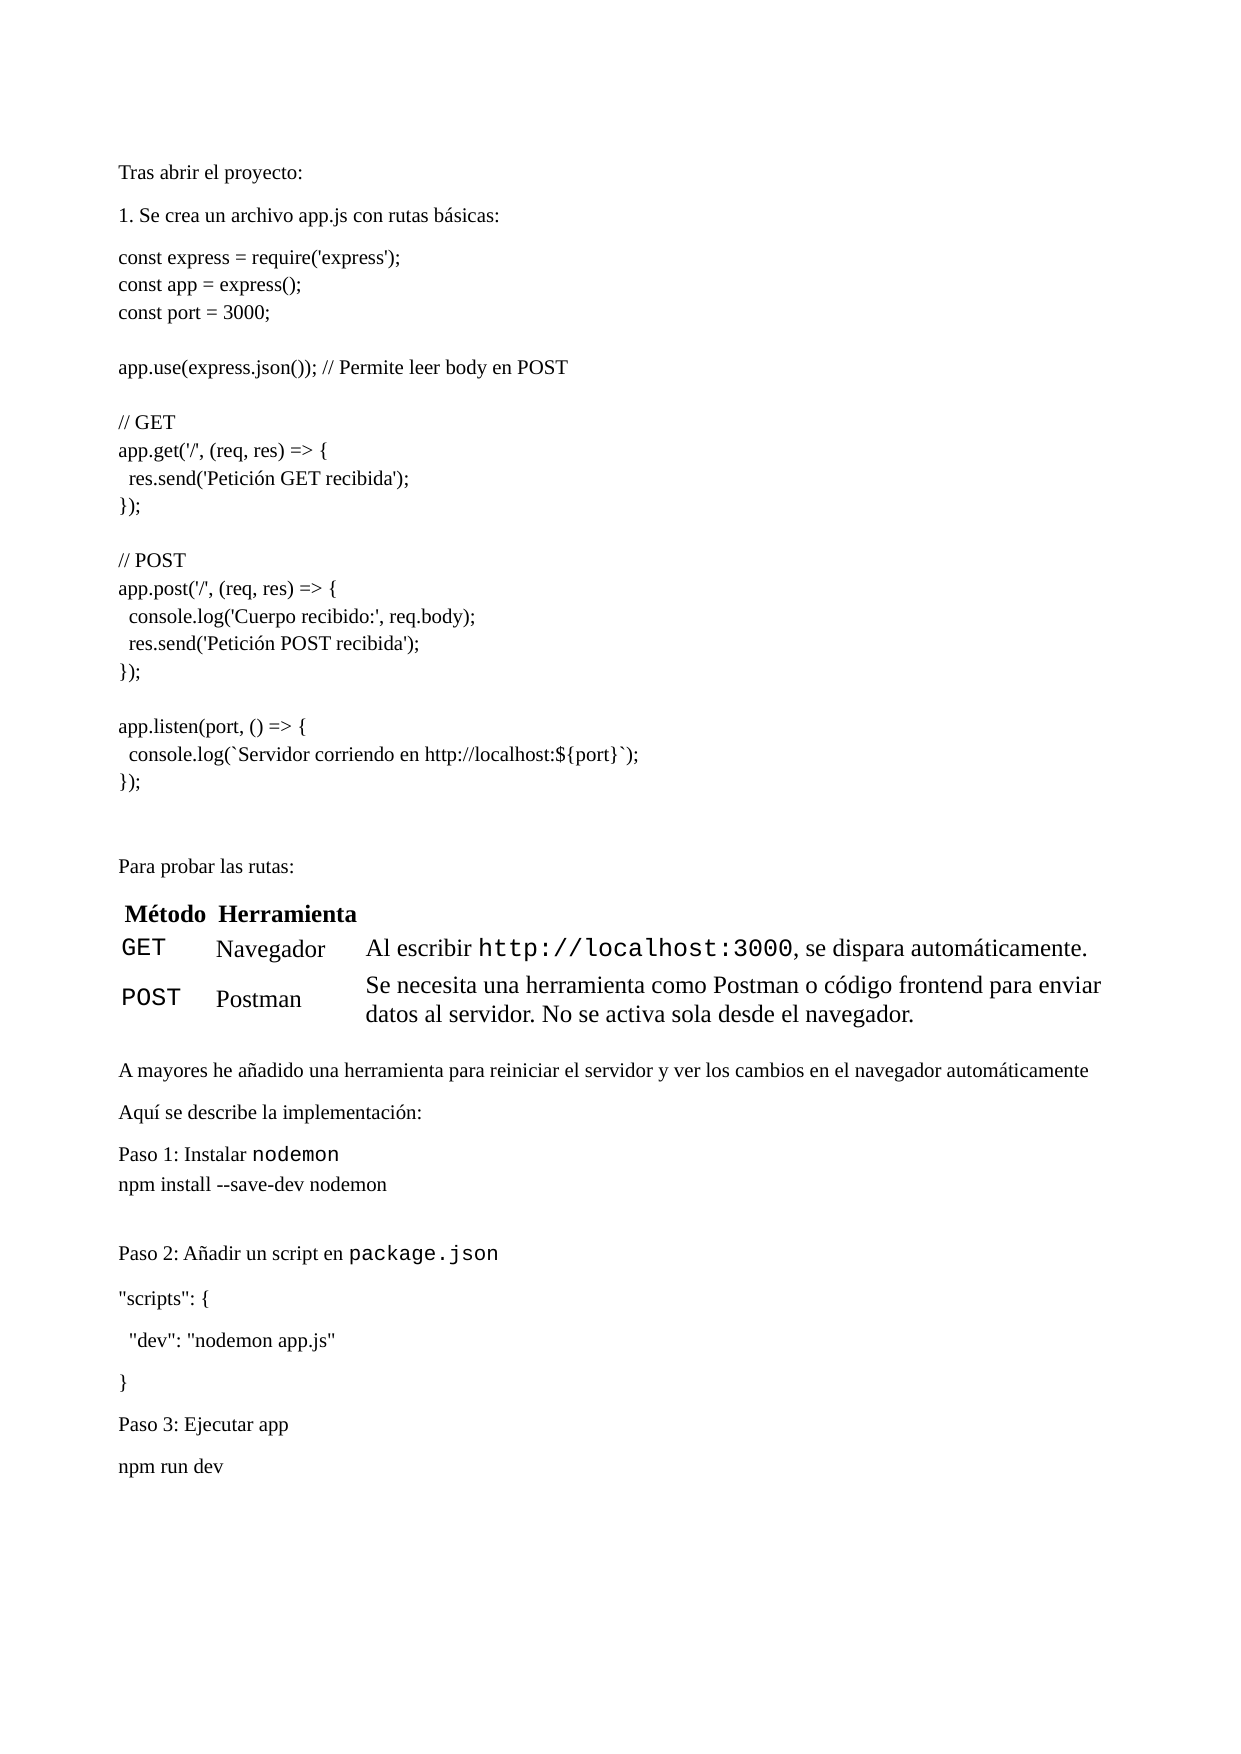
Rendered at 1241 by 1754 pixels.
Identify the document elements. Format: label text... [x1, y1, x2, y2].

text 1. Se crea un archivo app.js con rutas básicas: [118, 202, 1122, 227]
text Para probar las rutas: [118, 853, 1122, 878]
text "dev": "nodemon app.js" [118, 1328, 1122, 1352]
text Paso 2: Añadir un script en package.json [118, 1241, 1122, 1267]
text "scripts": { [118, 1286, 1122, 1309]
table_cell Al escribir http://localhost:3000, se dispara automáticamente. [363, 930, 1122, 967]
table_cell GET [118, 930, 213, 967]
text Paso 1: Instalar nodemon npm install --save-dev nodemon [118, 1142, 1122, 1223]
text Aquí se describe la implementación: [118, 1100, 1122, 1124]
table_header Método [118, 896, 213, 930]
table_header [363, 896, 1122, 930]
text Tras abrir el proyecto: [118, 160, 1122, 184]
table_cell POST [118, 967, 213, 1030]
table_cell Postman [213, 967, 362, 1030]
text A mayores he añadido una herramienta para reiniciar el servidor y ver los cambios en el navegador automáticamente [118, 1030, 1122, 1082]
table_cell Navegador [213, 930, 362, 967]
text npm run dev [118, 1454, 1122, 1478]
text const express = require('express'); const app = express(); const port = 3000; app.use(express.json()); // Permite leer body en POST // GET app.get('/', (req, res) => { res.send('Petición GET recibida'); }); // POST app.post('/', (req, res) => { console.log('Cuerpo recibido:', req.body); res.send('Petición POST recibida'); }); app.listen(port, () => { console.log(`Servidor corriendo en http://localhost:${port}`); }); [118, 245, 1122, 793]
table_cell Se necesita una herramienta como Postman o código frontend para enviar datos al servidor. No se activa sola desde el navegador. [363, 967, 1122, 1030]
table_header Herramienta [213, 896, 362, 930]
text } [118, 1370, 1122, 1394]
text Paso 3: Ejecutar app [118, 1412, 1122, 1436]
